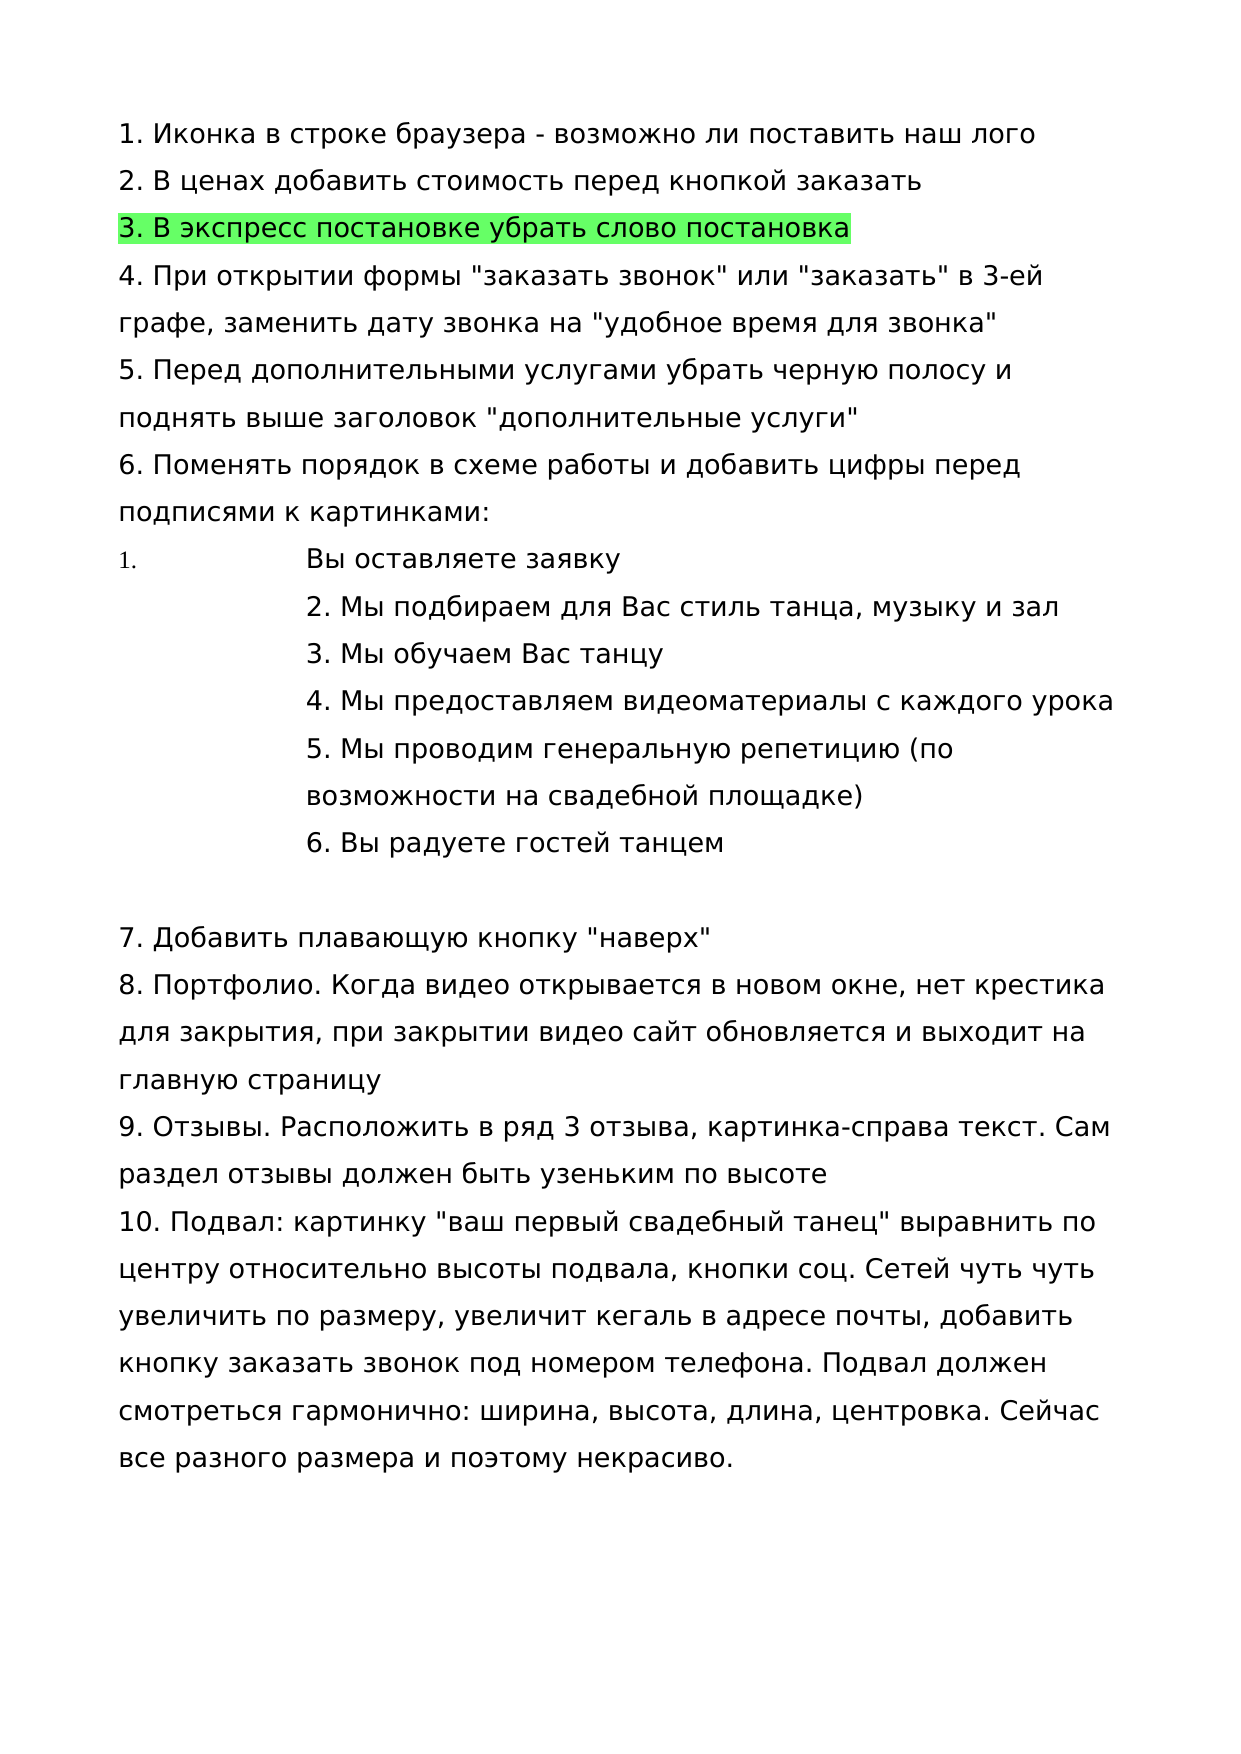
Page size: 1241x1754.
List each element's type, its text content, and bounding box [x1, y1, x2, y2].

text 1. Иконка в строке браузера - возможно ли поставить наш лого 2. В ценах добавить стоимость перед кнопкой заказать 3. В экспресс постановке убрать слово постановка 4. При открытии формы "заказать звонок" или "заказать" в 3-ей графе, заменить дату звонка на "удобное время для звонка" 5. Перед дополнительными услугами убрать черную полосу и поднять выше заголовок "дополнительные услуги" 6. Поменять порядок в схеме работы и добавить цифры перед подписями к картинками: [118, 118, 1122, 528]
list Вы оставляете заявку 2. Мы подбираем для Вас стиль танца, музыку и зал 3. Мы обучаем Вас танцу 4. Мы предоставляем видеоматериалы с каждого урока 5. Мы проводим генеральную репетицию (по возможности на свадебной площадке) 6. Вы радуете гостей танцем 7. Добавить плавающую кнопку "наверх" 8. Портфолио. Когда видео открывается в новом окне, нет крестика для закрытия, при закрытии видео сайт обновляется и выходит на главную страницу 9. Отзывы. Расположить в ряд 3 отзыва, картинка-справа текст. Сам раздел отзывы должен быть узеньким по высоте 10. Подвал: картинку "ваш первый свадебный танец" выравнить по центру относительно высоты подвала, кнопки соц. Сетей чуть чуть увеличить по размеру, увеличит кегаль в адресе почты, добавить кнопку заказать звонок под номером телефона. Подвал должен смотреться гармонично: ширина, высота, длина, центровка. Сейчас все разного размера и поэтому некрасиво. [118, 544, 1122, 1474]
